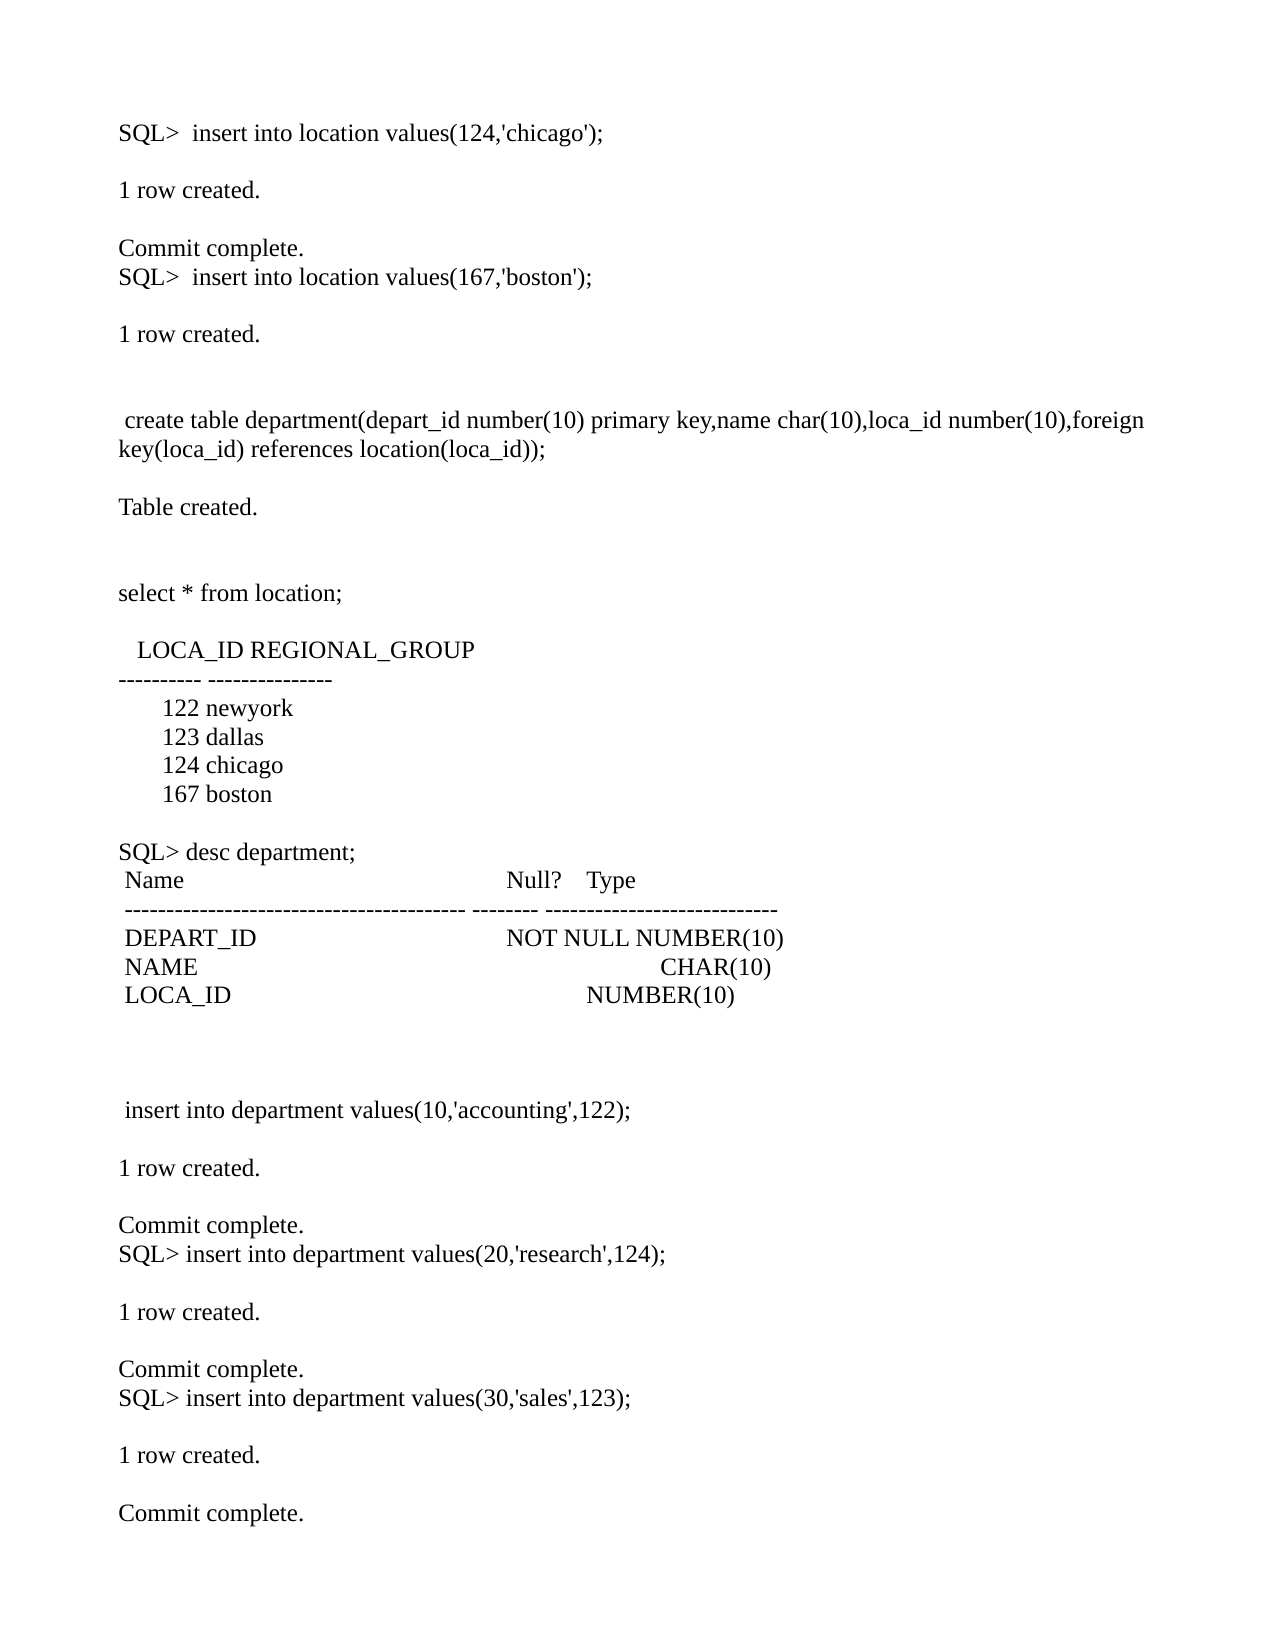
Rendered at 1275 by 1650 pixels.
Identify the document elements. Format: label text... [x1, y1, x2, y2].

text ----------------------------------------- -------- ---------------------------- [118, 894, 1157, 923]
text 1 row created. [118, 319, 1157, 348]
text LOCA_ID REGIONAL_GROUP [118, 636, 1157, 664]
text Commit complete. [118, 1354, 1157, 1383]
text 122 newyork [118, 693, 1157, 722]
text LOCA_ID NUMBER(10) [118, 981, 1157, 1009]
text 167 boston [118, 779, 1157, 808]
text SQL> insert into department values(20,'research',124); [118, 1239, 1157, 1268]
text NAME CHAR(10) [118, 952, 1157, 981]
text create table department(depart_id number(10) primary key,name char(10),loca_id number(10),foreign key(loca_id) references location(loca_id)); [118, 406, 1157, 463]
text select * from location; [118, 578, 1157, 607]
text 124 chicago [118, 751, 1157, 779]
text Commit complete. [118, 1211, 1157, 1239]
text insert into department values(10,'accounting',122); [118, 1096, 1157, 1124]
text SQL> desc department; [118, 837, 1157, 866]
text ---------- --------------- [118, 664, 1157, 693]
text Commit complete. [118, 233, 1157, 262]
text SQL> insert into location values(167,'boston'); [118, 262, 1157, 291]
text DEPART_ID NOT NULL NUMBER(10) [118, 923, 1157, 952]
text 1 row created. [118, 1297, 1157, 1326]
text SQL> insert into department values(30,'sales',123); [118, 1383, 1157, 1412]
text 123 dallas [118, 722, 1157, 751]
text SQL> insert into location values(124,'chicago'); [118, 118, 1157, 147]
text 1 row created. [118, 176, 1157, 204]
text Commit complete. [118, 1498, 1157, 1527]
text Table created. [118, 492, 1157, 521]
text 1 row created. [118, 1153, 1157, 1182]
text Name Null? Type [118, 866, 1157, 894]
text 1 row created. [118, 1441, 1157, 1469]
